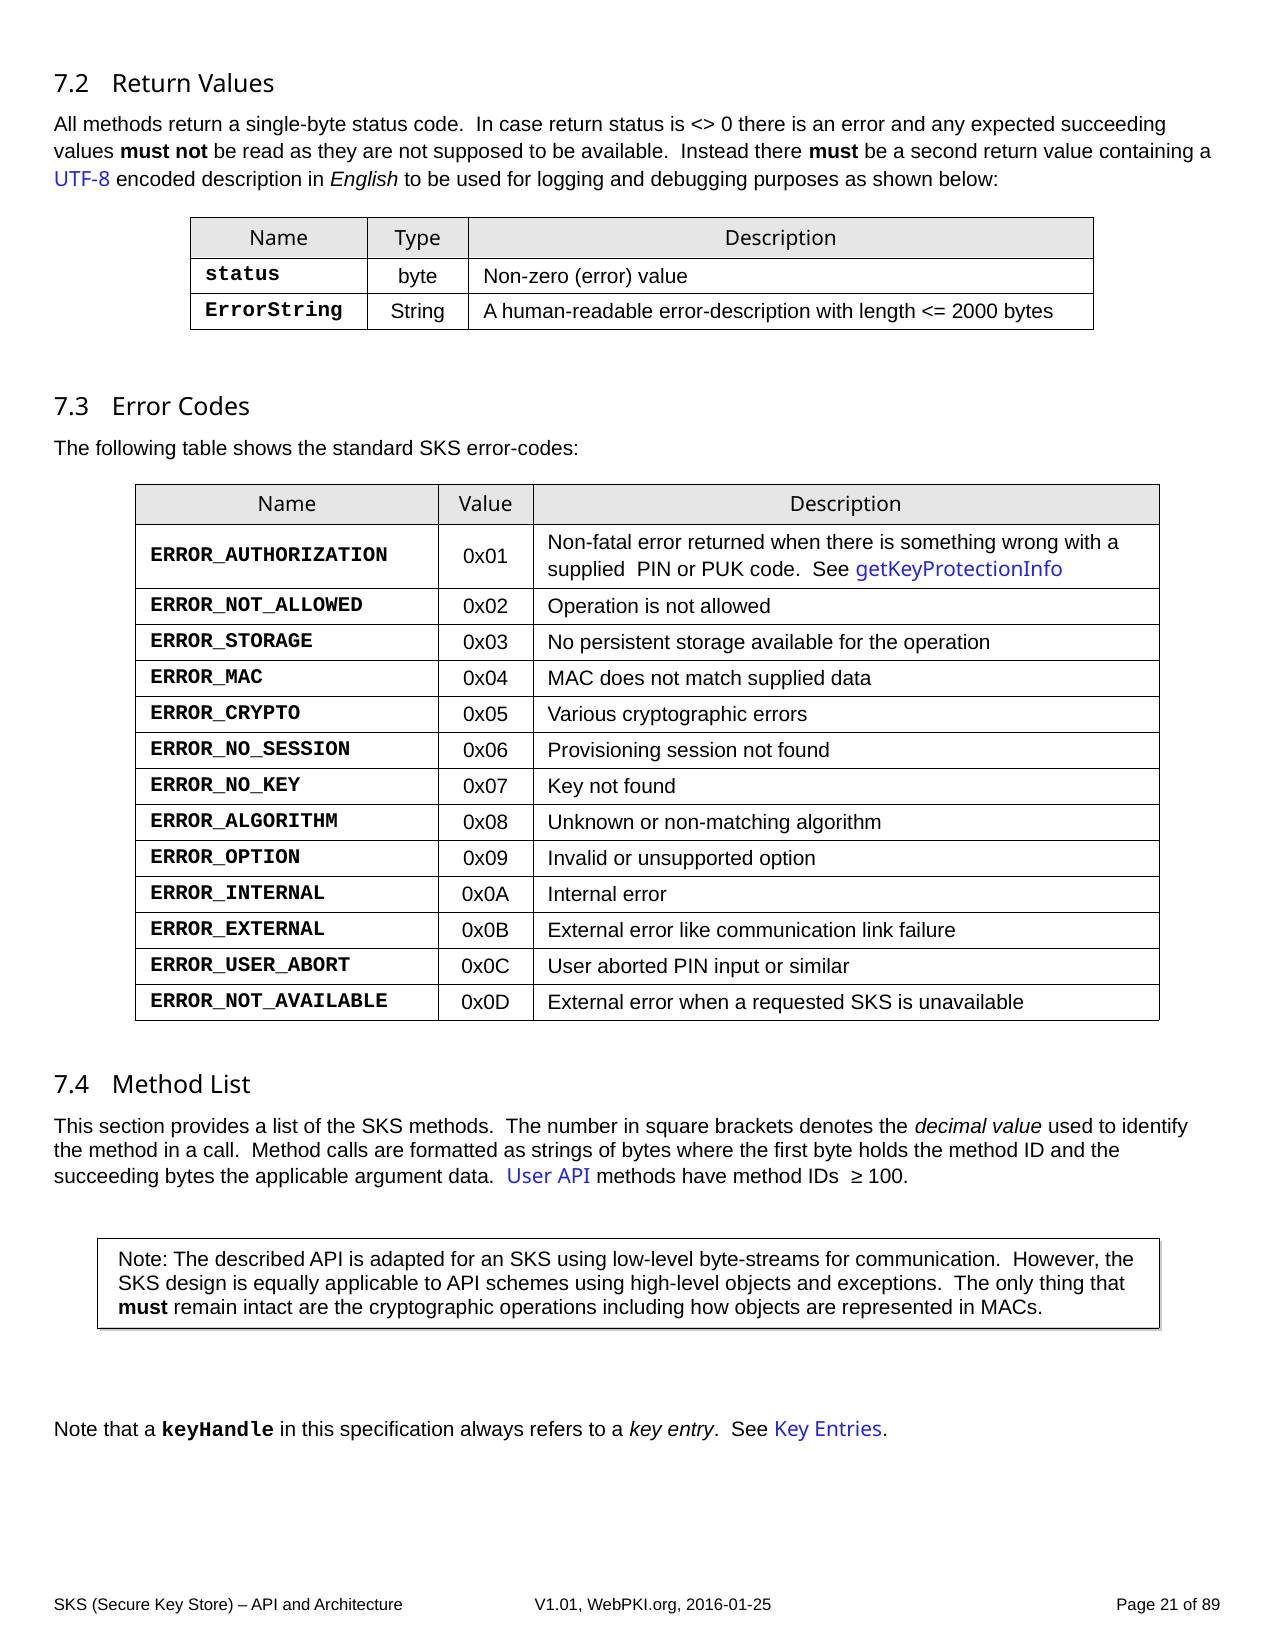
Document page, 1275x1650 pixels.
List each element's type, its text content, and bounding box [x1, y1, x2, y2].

table_cell 0x04 [439, 661, 533, 696]
subtitle Return Values [54, 66, 1221, 100]
table_cell ERROR_USER_ABORT [136, 949, 438, 983]
table_cell 0x07 [439, 769, 533, 804]
table_cell 0x0D [439, 985, 533, 1019]
table_cell 0x06 [439, 733, 533, 768]
table_cell 0x01 [439, 525, 533, 588]
table_cell Operation is not allowed [534, 589, 1159, 624]
table_cell External error when a requested SKS is unavailable [534, 985, 1159, 1019]
table_header Description [469, 218, 1093, 257]
table_cell Various cryptographic errors [534, 697, 1159, 732]
table_cell 0x0A [439, 877, 533, 912]
table_cell 0x0C [439, 949, 533, 983]
table_cell 0x0B [439, 913, 533, 948]
table_cell User aborted PIN input or similar [534, 949, 1159, 983]
table_cell 0x02 [439, 589, 533, 624]
table_cell Provisioning session not found [534, 733, 1159, 768]
table_cell ERROR_NO_SESSION [136, 733, 438, 768]
table_cell 0x08 [439, 805, 533, 840]
table_cell Internal error [534, 877, 1159, 912]
table_cell byte [368, 259, 468, 293]
table_cell ERROR_STORAGE [136, 625, 438, 660]
table_cell Non-zero (error) value [469, 259, 1093, 293]
table_cell ERROR_INTERNAL [136, 877, 438, 912]
text This section provides a list of the SKS methods. The number in square brackets denotes the decimal value used to identify the method in a call. Method calls are formatted as strings of bytes where the first byte holds the method ID and the succeeding bytes the applicable argument data. User API methods have method IDs ≥ 100. [54, 1114, 1221, 1214]
table_cell Key not found [534, 769, 1159, 804]
table_cell ERROR_ALGORITHM [136, 805, 438, 840]
table_cell Non-fatal error returned when there is something wrong with a supplied PIN or PUK code. See getKeyProtectionInfo [534, 525, 1159, 588]
table_cell status [191, 259, 367, 293]
text All methods return a single-byte status code. In case return status is <> 0 there is an error and any expected succeeding values must not be read as they are not supposed to be available. Instead there must be a second return value containing a UTF-8 encoded description in English to be used for logging and debugging purposes as shown below: [54, 112, 1221, 217]
table_cell ERROR_NOT_AVAILABLE [136, 985, 438, 1019]
table_cell ERROR_CRYPTO [136, 697, 438, 732]
text The following table shows the standard SKS error-codes: [54, 436, 1221, 483]
table_cell ERROR_MAC [136, 661, 438, 696]
table_cell 0x03 [439, 625, 533, 660]
text Note that a keyHandle in this specification always refers to a key entry. See Key Entries. [54, 1414, 1221, 1442]
table_cell ERROR_NOT_ALLOWED [136, 589, 438, 624]
subtitle Error Codes [54, 389, 1221, 423]
table_cell 0x05 [439, 697, 533, 732]
table_cell ERROR_EXTERNAL [136, 913, 438, 948]
table_cell 0x09 [439, 841, 533, 876]
table_cell String [368, 294, 468, 329]
table_cell MAC does not match supplied data [534, 661, 1159, 696]
table_header Name [136, 485, 438, 524]
table_cell A human-readable error-description with length <= 2000 bytes [469, 294, 1093, 329]
table_cell Invalid or unsupported option [534, 841, 1159, 876]
table_cell ErrorString [191, 294, 367, 329]
table_header Note: The described API is adapted for an SKS using low-level byte-streams for communication. However, the SKS design is equally applicable to API schemes using high-level objects and exceptions. The only thing that must remain intact are the cryptographic operations including how objects are represented in MACs. [98, 1239, 1159, 1327]
subtitle Method List [54, 1067, 1221, 1101]
table_header Description [534, 485, 1159, 524]
table_header Name [191, 218, 367, 257]
table_cell External error like communication link failure [534, 913, 1159, 948]
table_header Type [368, 218, 468, 257]
table_cell ERROR_NO_KEY [136, 769, 438, 804]
table_cell Unknown or non-matching algorithm [534, 805, 1159, 840]
table_header Value [439, 485, 533, 524]
table_cell No persistent storage available for the operation [534, 625, 1159, 660]
table_cell ERROR_OPTION [136, 841, 438, 876]
table_cell ERROR_AUTHORIZATION [136, 525, 438, 588]
